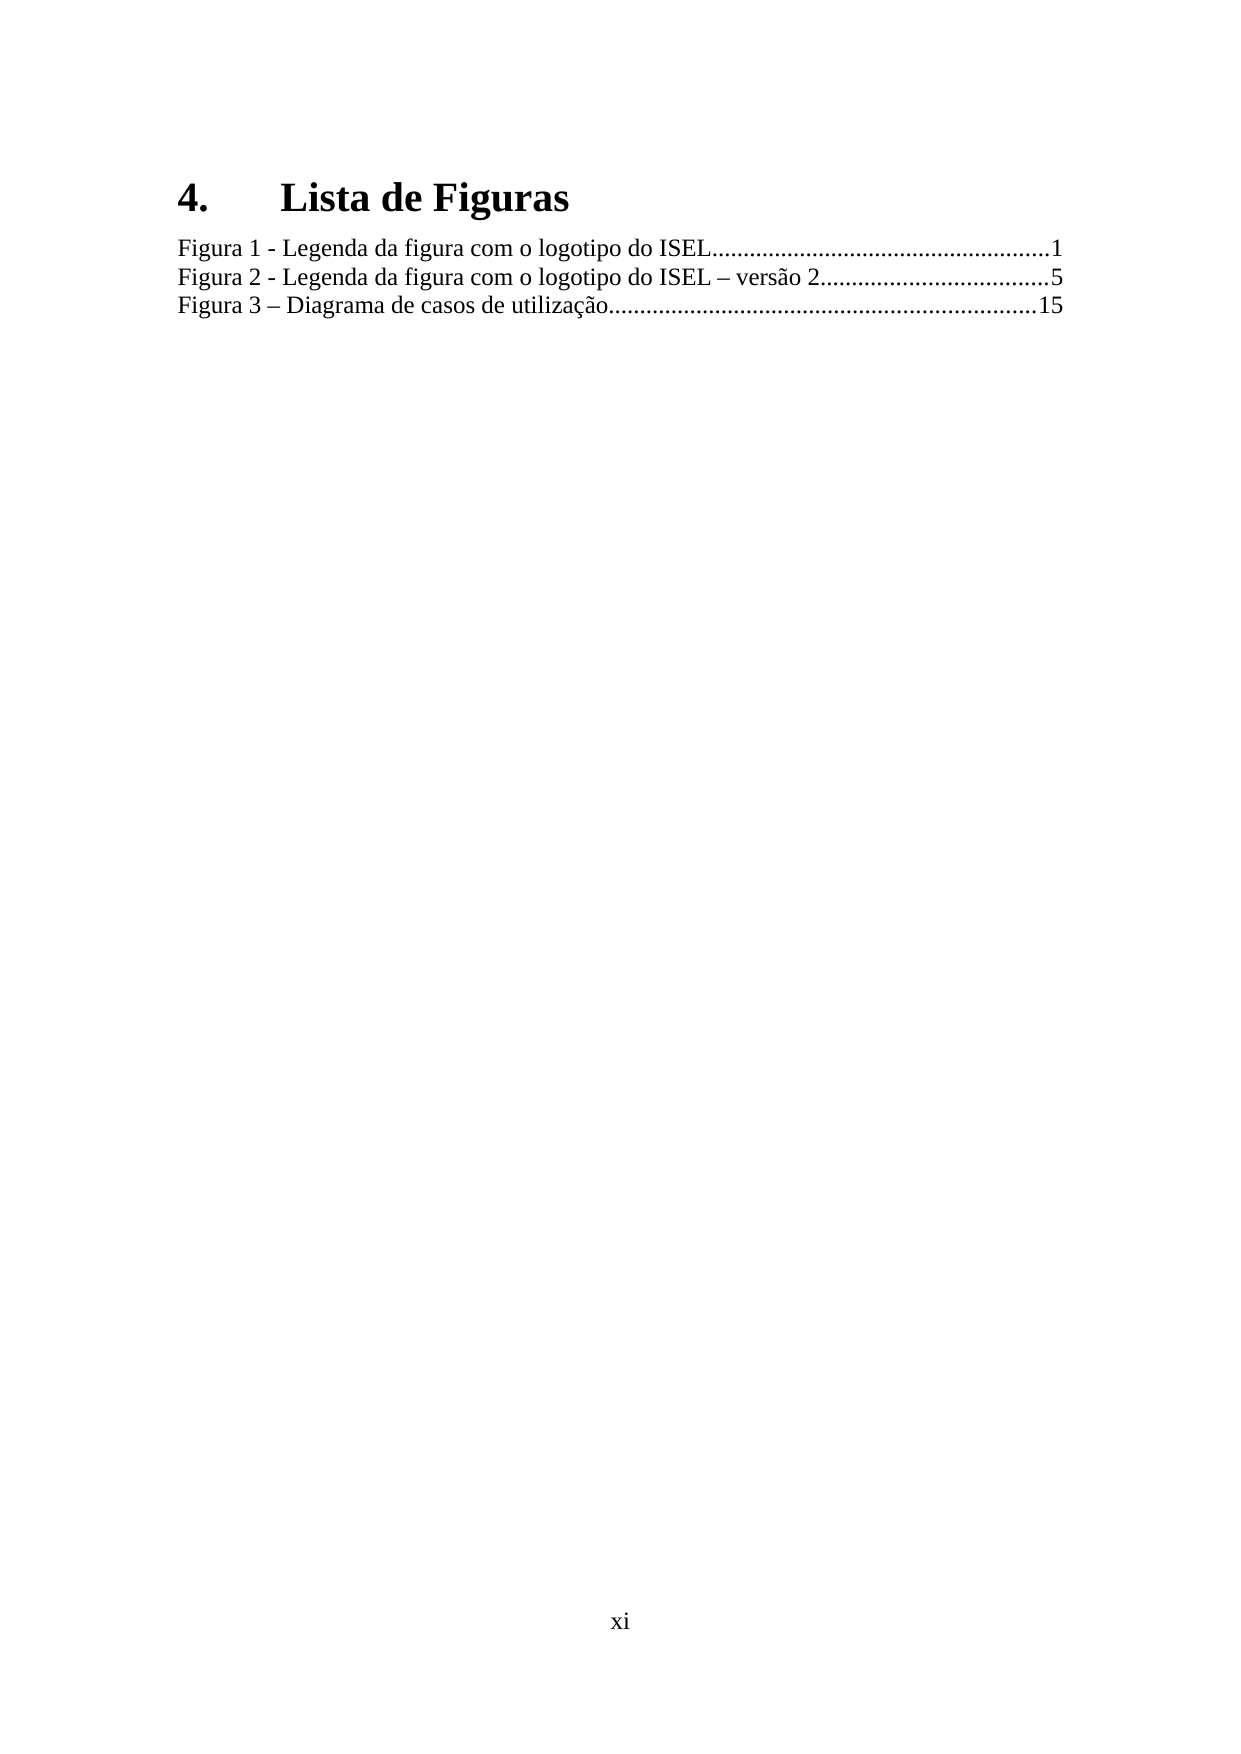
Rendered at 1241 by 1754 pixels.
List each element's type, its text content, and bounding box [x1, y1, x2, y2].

text Figura 1 - Legenda da figura com o logotipo do ISEL 1 [177, 233, 1063, 262]
text Figura 3 – Diagrama de casos de utilização. 15 [177, 291, 1063, 319]
text Figura 2 - Legenda da figura com o logotipo do ISEL – versão 2. 5 [177, 262, 1063, 291]
subtitle Lista de Figuras [177, 173, 1063, 221]
